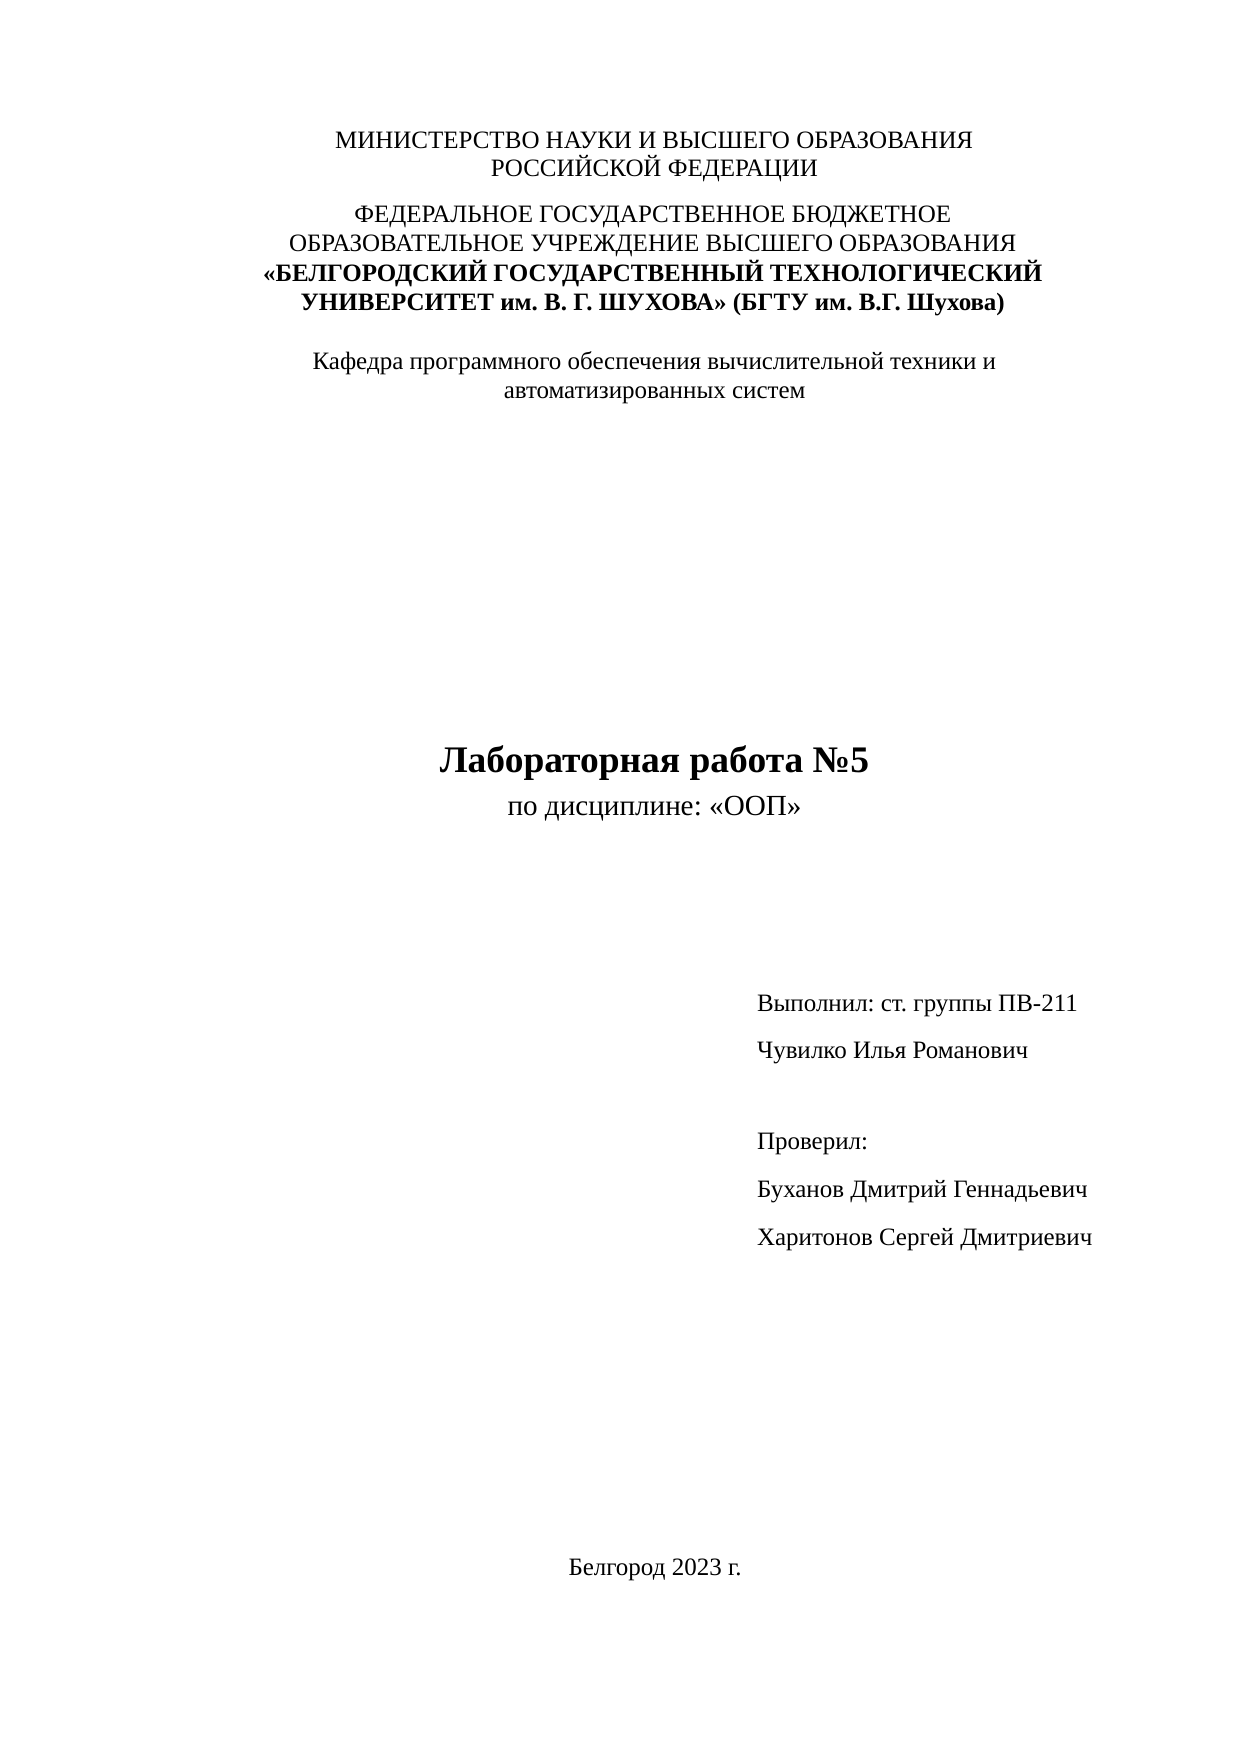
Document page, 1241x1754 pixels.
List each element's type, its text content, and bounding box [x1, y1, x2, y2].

text Выполнил: ст. группы ПВ-211 [757, 988, 1122, 1016]
text «БЕЛГОРОДСКИЙ ГОСУДАРСТВЕННЫЙ ТЕХНОЛОГИЧЕСКИЙ УНИВЕРСИТЕТ им. В. Г. ШУХОВА» (БГТУ им. В.Г. Шухова) [235, 258, 1070, 316]
text Буханов Дмитрий Геннадьевич [757, 1171, 1122, 1204]
text Кафедра программного обеспечения вычислительной техники и автоматизированных систем [239, 347, 1070, 403]
text Белгород 2023 г. [293, 1552, 1017, 1581]
text Чувилко Илья Романович [757, 1035, 1122, 1064]
text МИНИСТЕРСТВО НАУКИ И ВЫСШЕГО ОБРАЗОВАНИЯ РОССИЙСКОЙ ФЕДЕРАЦИИ [293, 126, 1016, 182]
text Харитонов Сергей Дмитриевич [757, 1219, 1122, 1253]
text ФЕДЕРАЛЬНОЕ ГОСУДАРСТВЕННОЕ БЮДЖЕТНОЕ ОБРАЗОВАТЕЛЬНОЕ УЧРЕЖДЕНИЕ ВЫСШЕГО ОБРАЗОВАНИЯ [235, 199, 1070, 257]
text Проверил: [757, 1123, 1122, 1156]
text Лабораторная работа №5 по дисциплине: «ООП» [293, 738, 1016, 824]
